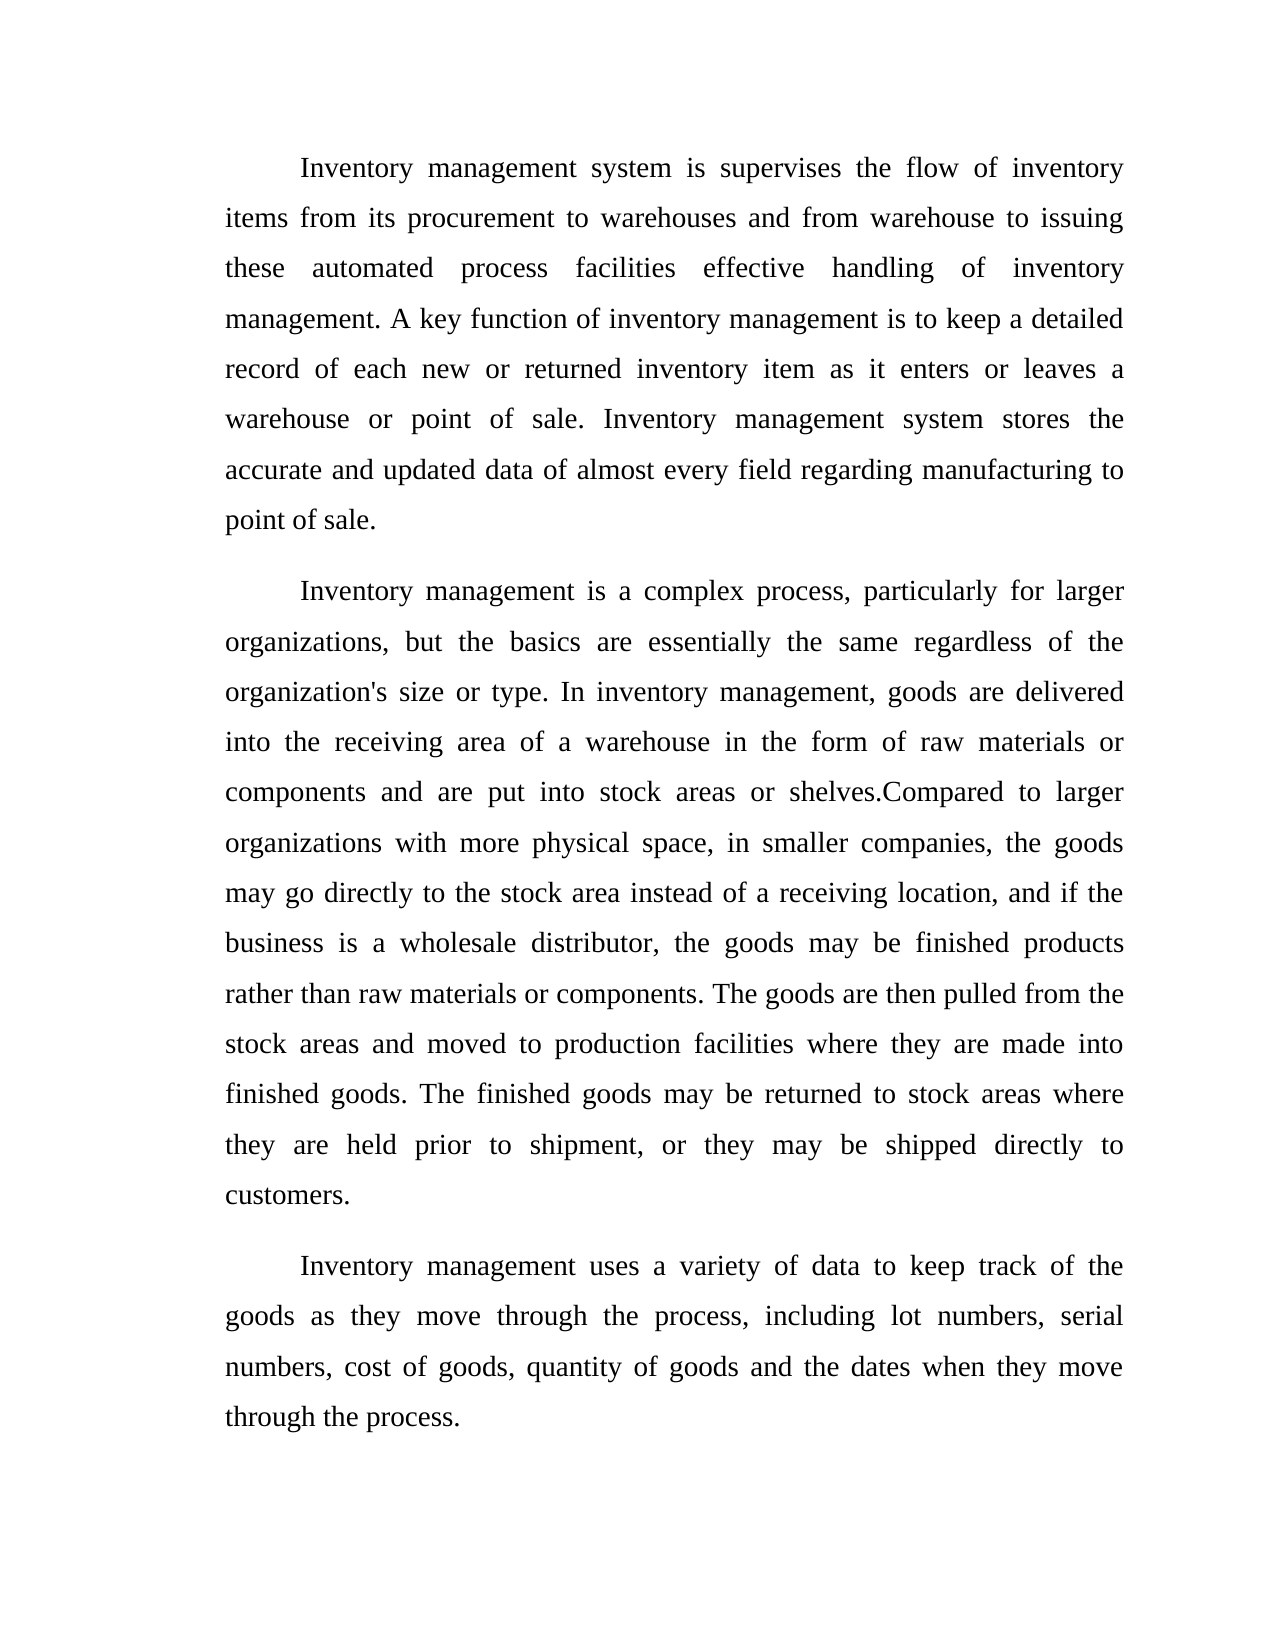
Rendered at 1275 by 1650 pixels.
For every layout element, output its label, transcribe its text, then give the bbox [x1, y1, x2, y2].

text Inventory management system is supervises the flow of inventory items from its procurement to warehouses and from warehouse to issuing these automated process facilities effective handling of inventory management. A key function of inventory management is to keep a detailed record of each new or returned inventory item as it enters or leaves a warehouse or point of sale. Inventory management system stores the accurate and updated data of almost every field regarding manufacturing to point of sale. [225, 150, 1125, 536]
text Inventory management uses a variety of data to keep track of the goods as they move through the process, including lot numbers, serial numbers, cost of goods, quantity of goods and the dates when they move through the process. [225, 1248, 1125, 1433]
text Inventory management is a complex process, particularly for larger organizations, but the basics are essentially the same regardless of the organization's size or type. In inventory management, goods are delivered into the receiving area of a warehouse in the form of raw materials or components and are put into stock areas or shelves.Compared to larger organizations with more physical space, in smaller companies, the goods may go directly to the stock area instead of a receiving location, and if the business is a wholesale distributor, the goods may be finished products rather than raw materials or components. The goods are then pulled from the stock areas and moved to production facilities where they are made into finished goods. The finished goods may be returned to stock areas where they are held prior to shipment, or they may be shipped directly to customers. [225, 573, 1125, 1211]
